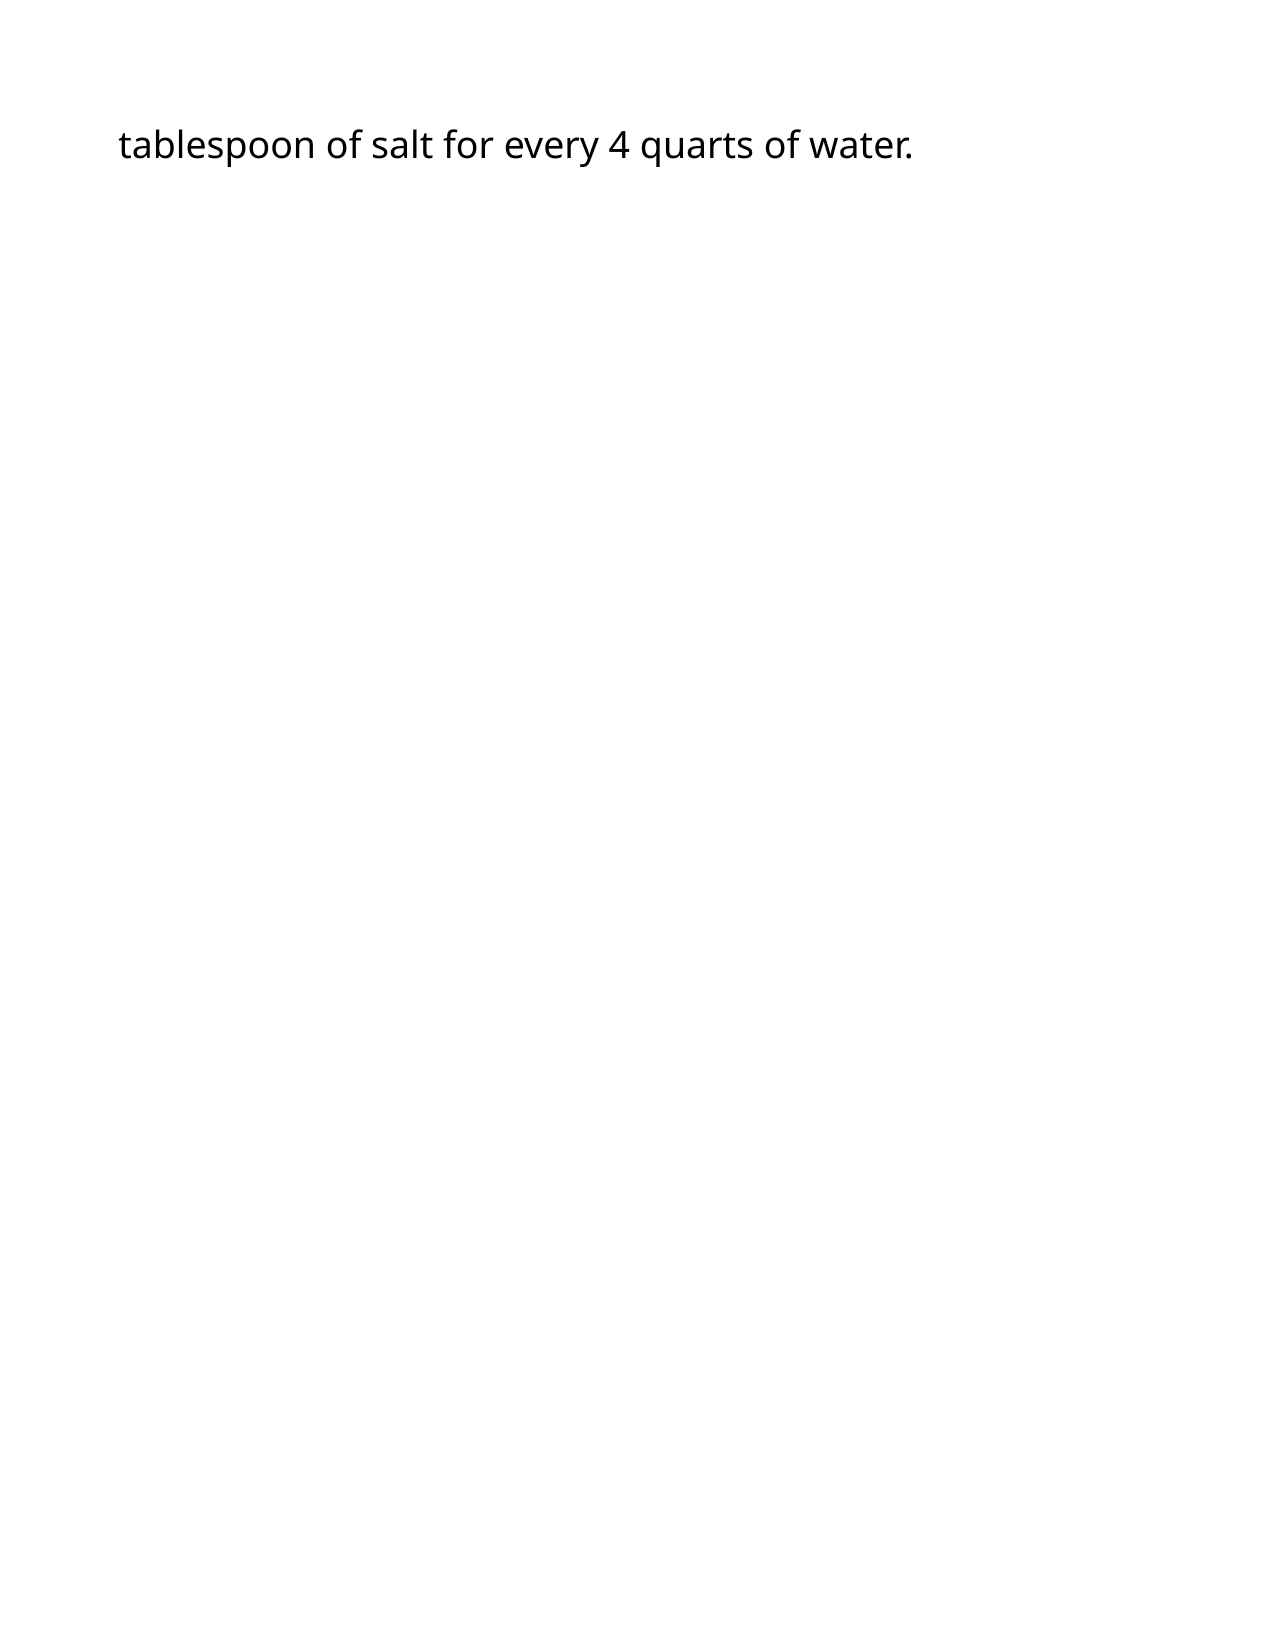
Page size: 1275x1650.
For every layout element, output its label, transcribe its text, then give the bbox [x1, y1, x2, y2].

table_header tablespoon of salt for every 4 quarts of water. [107, 118, 1018, 263]
